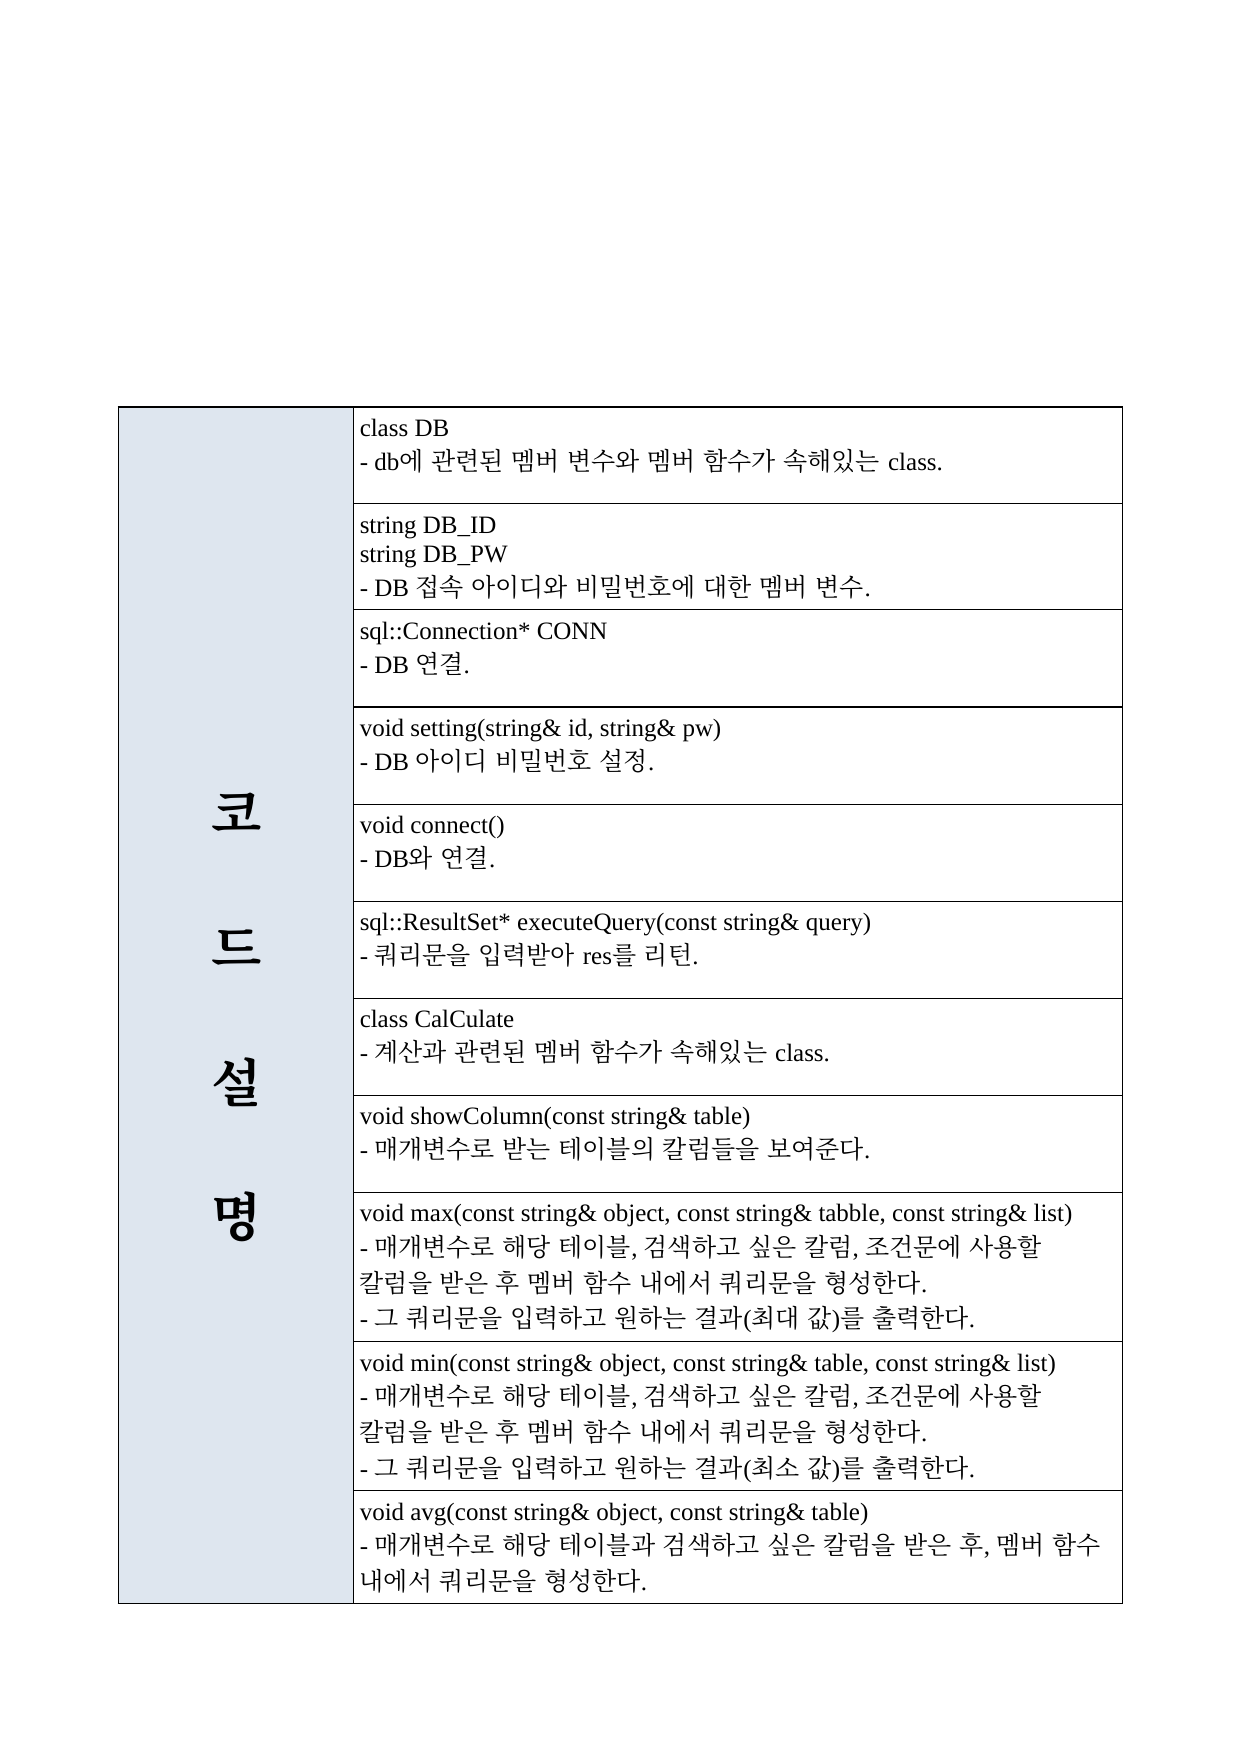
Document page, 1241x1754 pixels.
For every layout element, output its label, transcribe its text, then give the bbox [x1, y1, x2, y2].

table_cell void min(const string& object, const string& table, const string& list) - 매개변수로 해당 테이블, 검색하고 싶은 칼럼, 조건문에 사용할 칼럼을 받은 후 멤버 함수 내에서 쿼리문을 형성한다. - 그 쿼리문을 입력하고 원하는 결과(최소 값)를 출력한다. [354, 1342, 1122, 1490]
table_cell void connect() - DB와 연결. [354, 805, 1122, 901]
table_cell void avg(const string& object, const string& table) - 매개변수로 해당 테이블과 검색하고 싶은 칼럼을 받은 후, 멤버 함수 내에서 쿼리문을 형성한다. [354, 1491, 1122, 1603]
table_cell class CalCulate - 계산과 관련된 멤버 함수가 속해있는 class. [354, 999, 1122, 1095]
table_header 코 드 설 명 코 드 설 명 코 드 설 명 [119, 408, 353, 1603]
table_cell sql::ResultSet* executeQuery(const string& query) - 쿼리문을 입력받아 res를 리턴. [354, 902, 1122, 998]
table_cell void setting(string& id, string& pw) - DB 아이디 비밀번호 설정. [354, 708, 1122, 803]
table_cell sql::Connection* CONN - DB 연결. [354, 610, 1122, 706]
table_header class DB - db에 관련된 멤버 변수와 멤버 함수가 속해있는 class. [354, 408, 1122, 503]
table_cell void max(const string& object, const string& tabble, const string& list) - 매개변수로 해당 테이블, 검색하고 싶은 칼럼, 조건문에 사용할 칼럼을 받은 후 멤버 함수 내에서 쿼리문을 형성한다. - 그 쿼리문을 입력하고 원하는 결과(최대 값)를 출력한다. [354, 1193, 1122, 1341]
table_cell void showColumn(const string& table) - 매개변수로 받는 테이블의 칼럼들을 보여준다. [354, 1096, 1122, 1192]
table_cell string DB_ID string DB_PW - DB 접속 아이디와 비밀번호에 대한 멤버 변수. [354, 504, 1122, 609]
